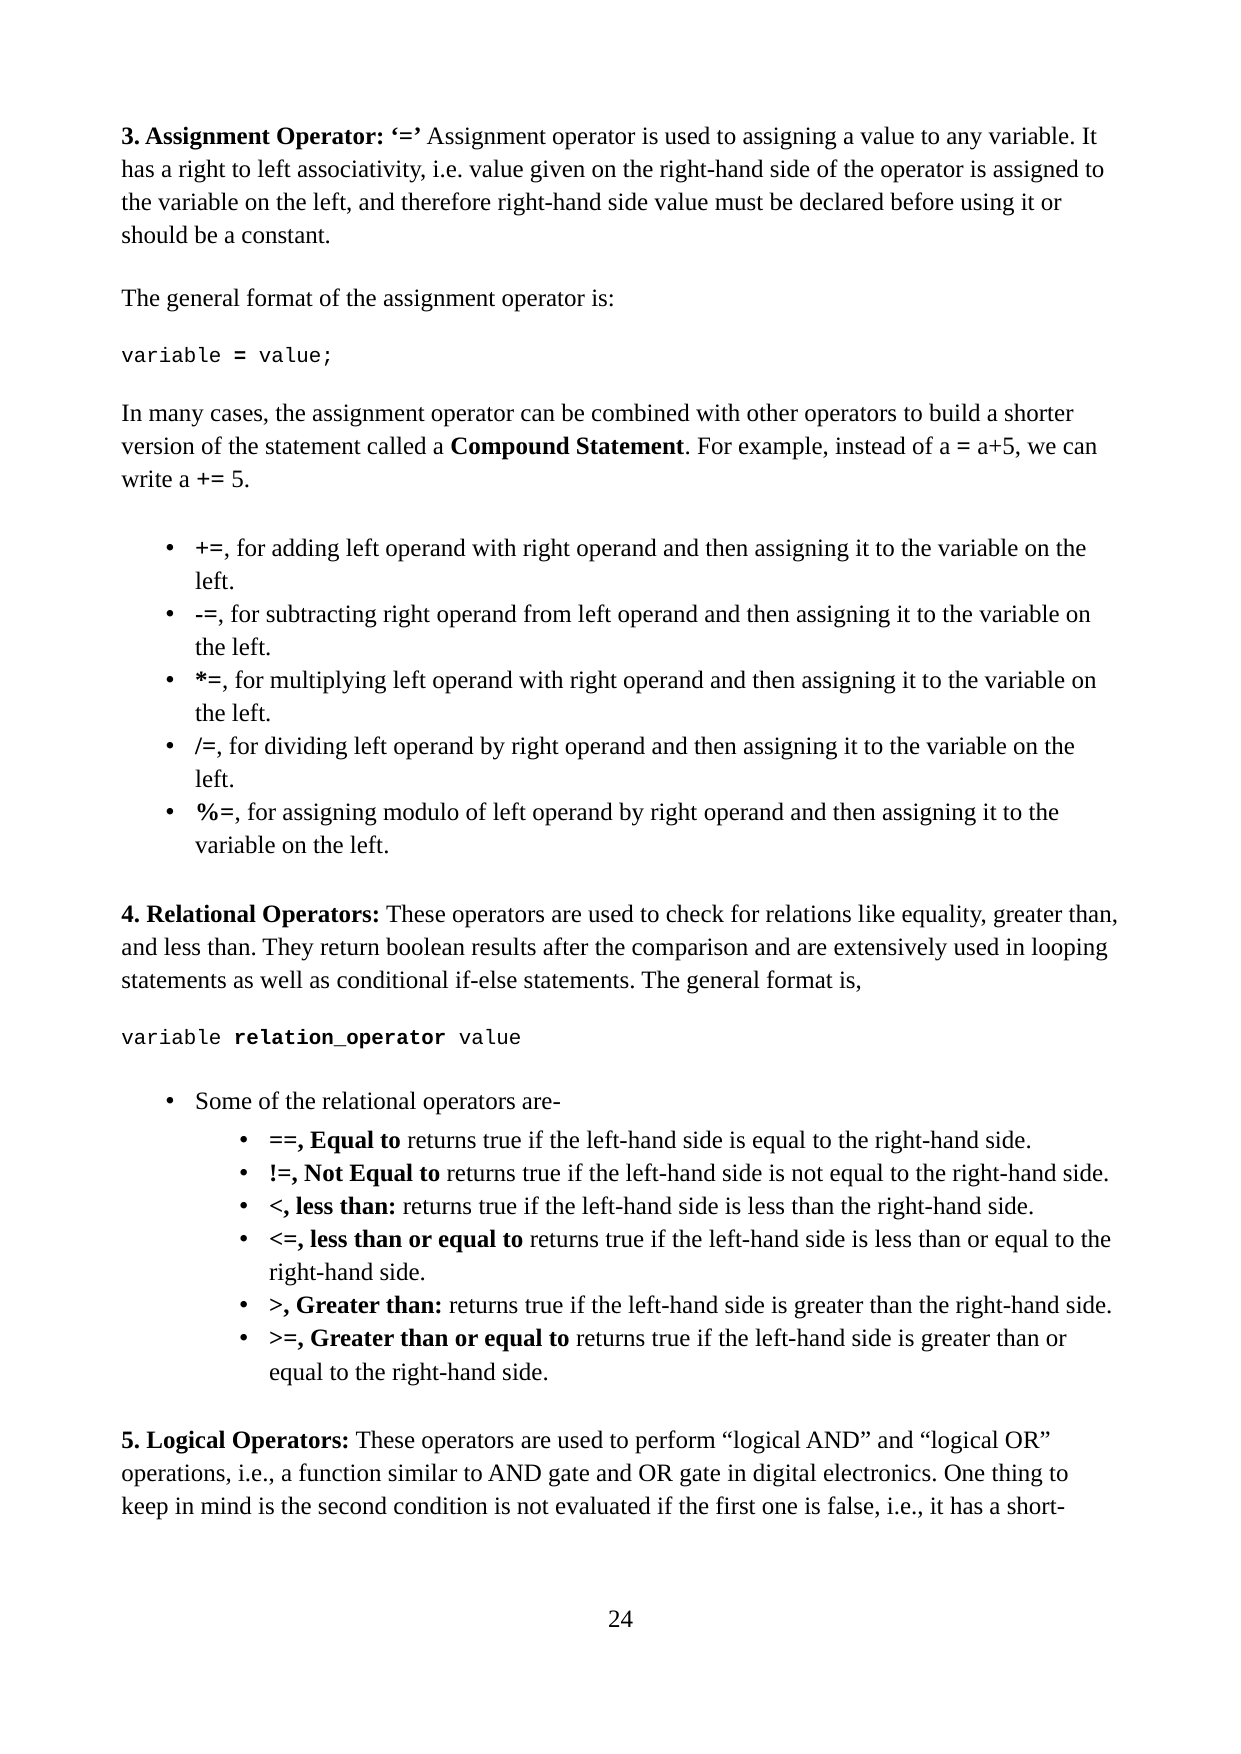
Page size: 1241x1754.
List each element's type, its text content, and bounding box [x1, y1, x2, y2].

text variable = value; [118, 342, 1122, 369]
list +=, for adding left operand with right operand and then assigning it to the variable on the left. [162, 530, 1122, 595]
list %=, for assigning modulo of left operand by right operand and then assigning it to the variable on the left. [162, 794, 1122, 862]
text variable relation_operator value [118, 1024, 1122, 1054]
list <=, less than or equal to returns true if the left-hand side is less than or equal to the right-hand side. [236, 1221, 1122, 1286]
list *=, for multiplying left operand with right operand and then assigning it to the variable on the left. [162, 662, 1122, 727]
text 5. Logical Operators: These operators are used to perform “logical AND” and “logical OR” operations, i.e., a function similar to AND gate and OR gate in digital electronics. One thing to keep in mind is the second condition is not evaluated if the first one is false, i.e., it has a short- [118, 1422, 1122, 1523]
list >=, Greater than or equal to returns true if the left-hand side is greater than or equal to the right-hand side. [236, 1321, 1122, 1388]
text The general format of the assignment operator is: [118, 280, 1122, 311]
text 4. Relational Operators: These operators are used to check for relations like equality, greater than, and less than. They return boolean results after the comparison and are extensively used in looping statements as well as conditional if-else statements. The general format is, [118, 896, 1122, 993]
list <, less than: returns true if the left-hand side is less than the right-hand side. [236, 1188, 1122, 1220]
list >, Greater than: returns true if the left-hand side is greater than the right-hand side. [236, 1287, 1122, 1319]
list ==, Equal to returns true if the left-hand side is equal to the right-hand side. [236, 1122, 1122, 1154]
list !=, Not Equal to returns true if the left-hand side is not equal to the right-hand side. [236, 1155, 1122, 1187]
list /=, for dividing left operand by right operand and then assigning it to the variable on the left. [162, 728, 1122, 793]
text In many cases, the assignment operator can be combined with other operators to build a shorter version of the statement called a Compound Statement. For example, instead of a = a+5, we can write a += 5. [118, 395, 1122, 496]
list -=, for subtracting right operand from left operand and then assigning it to the variable on the left. [162, 596, 1122, 661]
list Some of the relational operators are- [162, 1083, 1122, 1118]
text 3. Assignment Operator: ‘=’ Assignment operator is used to assigning a value to any variable. It has a right to left associativity, i.e. value given on the right-hand side of the operator is assigned to the variable on the left, and therefore right-hand side value must be declared before using it or should be a constant. [118, 118, 1122, 249]
